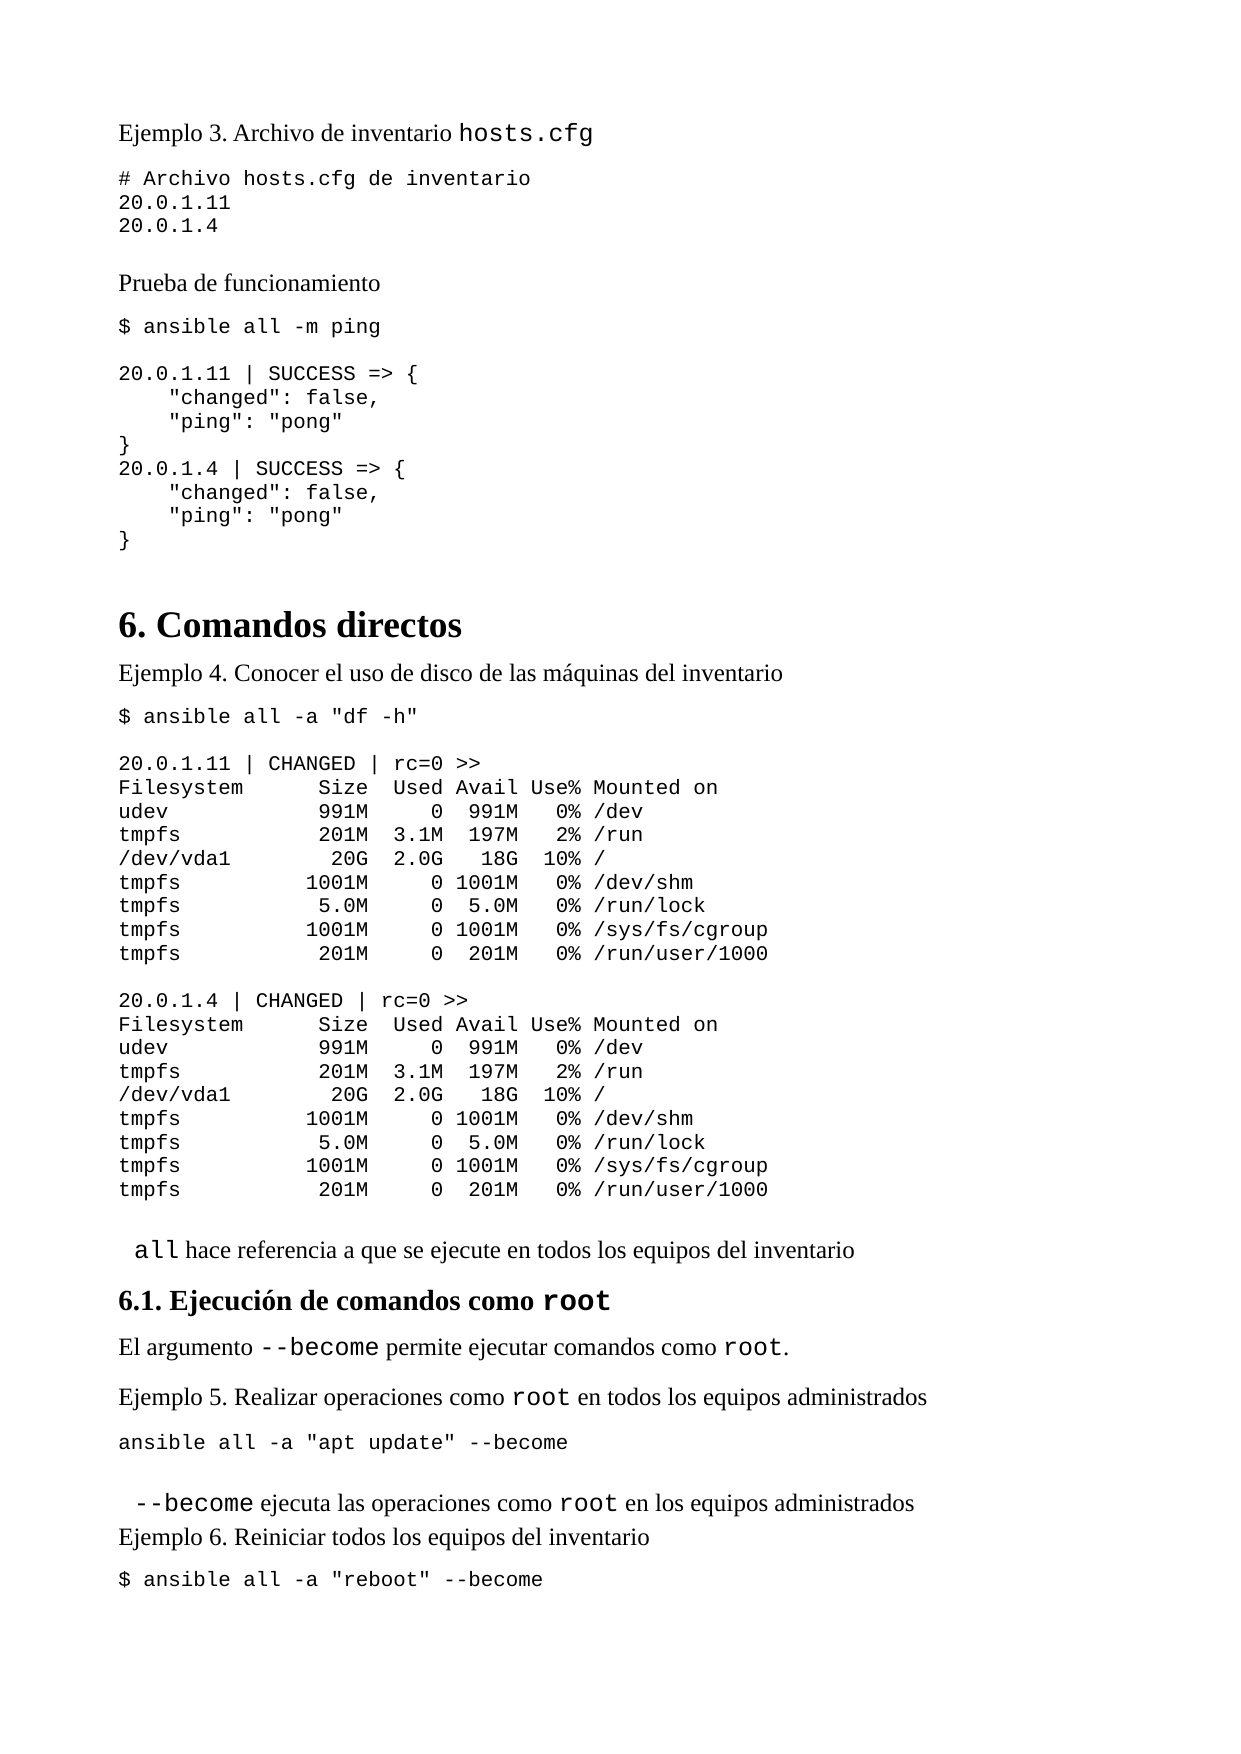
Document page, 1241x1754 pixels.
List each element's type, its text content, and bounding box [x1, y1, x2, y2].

text tmpfs 1001M 0 1001M 0% /sys/fs/cgroup [118, 919, 1122, 943]
text 20.0.1.4 | SUCCESS => { [118, 458, 1122, 482]
text tmpfs 201M 3.1M 197M 2% /run [118, 1061, 1122, 1084]
text } [118, 529, 1122, 553]
text 20.0.1.11 [118, 192, 1122, 215]
text "ping": "pong" [118, 505, 1122, 529]
text } [118, 434, 1122, 458]
text "ping": "pong" [118, 411, 1122, 434]
text udev 991M 0 991M 0% /dev [118, 1037, 1122, 1061]
text 20.0.1.11 | SUCCESS => { [118, 363, 1122, 387]
text /dev/vda1 20G 2.0G 18G 10% / [118, 1084, 1122, 1108]
text El argumento --become permite ejecutar comandos como root. [118, 1332, 1122, 1363]
text tmpfs 5.0M 0 5.0M 0% /run/lock [118, 895, 1122, 919]
text Ejemplo 3. Archivo de inventario hosts.cfg [118, 118, 1122, 149]
text ansible all -a "apt update" --become [118, 1432, 1122, 1456]
text Ejemplo 4. Conocer el uso de disco de las máquinas del inventario [118, 658, 1122, 687]
text tmpfs 201M 3.1M 197M 2% /run [118, 824, 1122, 848]
text "changed": false, [118, 387, 1122, 411]
text udev 991M 0 991M 0% /dev [118, 801, 1122, 824]
text $ ansible all -a "df -h" [118, 706, 1122, 730]
text 20.0.1.4 | CHANGED | rc=0 >> [118, 990, 1122, 1013]
text Ejemplo 5. Realizar operaciones como root en todos los equipos administrados [118, 1382, 1122, 1413]
subtitle 6. Comandos directos [118, 603, 1122, 646]
text 20.0.1.11 | CHANGED | rc=0 >> [118, 753, 1122, 777]
text $ ansible all -a "reboot" --become [118, 1569, 1122, 1593]
text tmpfs 1001M 0 1001M 0% /dev/shm [118, 872, 1122, 895]
table_header [118, 1232, 131, 1269]
text tmpfs 1001M 0 1001M 0% /sys/fs/cgroup [118, 1155, 1122, 1179]
text tmpfs 5.0M 0 5.0M 0% /run/lock [118, 1132, 1122, 1155]
text /dev/vda1 20G 2.0G 18G 10% / [118, 848, 1122, 872]
text Prueba de funcionamiento [118, 268, 1122, 297]
text # Archivo hosts.cfg de inventario [118, 168, 1122, 192]
text $ ansible all -m ping [118, 316, 1122, 340]
table_header all hace referencia a que se ejecute en todos los equipos del inventario [131, 1232, 865, 1269]
table_header --become ejecuta las operaciones como root en los equipos administrados [131, 1485, 926, 1522]
table_header [118, 1485, 131, 1522]
text tmpfs 201M 0 201M 0% /run/user/1000 [118, 1179, 1122, 1203]
text tmpfs 1001M 0 1001M 0% /dev/shm [118, 1108, 1122, 1132]
text 20.0.1.4 [118, 215, 1122, 239]
text Filesystem Size Used Avail Use% Mounted on [118, 1013, 1122, 1037]
text tmpfs 201M 0 201M 0% /run/user/1000 [118, 943, 1122, 966]
text "changed": false, [118, 482, 1122, 505]
text Filesystem Size Used Avail Use% Mounted on [118, 777, 1122, 801]
text Ejemplo 6. Reiniciar todos los equipos del inventario [118, 1522, 1122, 1551]
subtitle 6.1. Ejecución de comandos como root [118, 1283, 1122, 1319]
